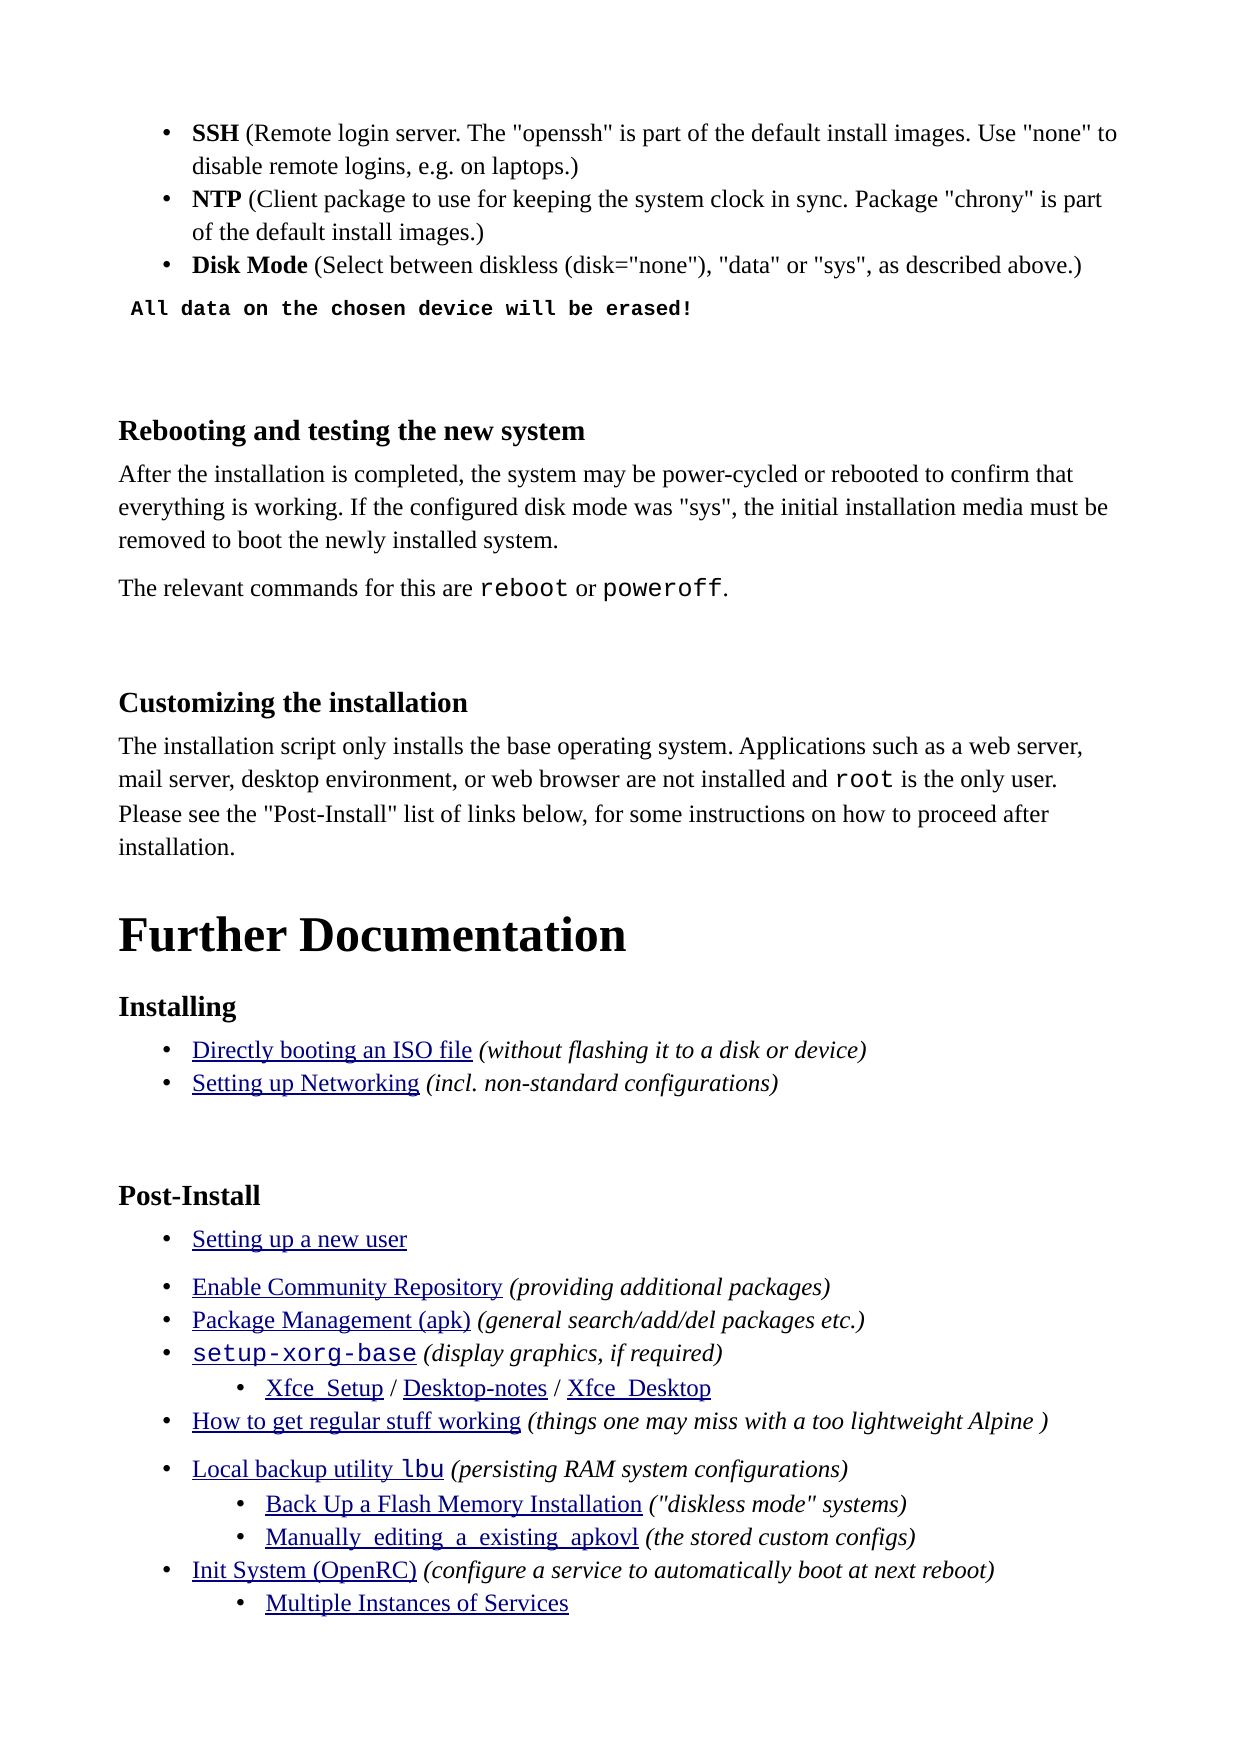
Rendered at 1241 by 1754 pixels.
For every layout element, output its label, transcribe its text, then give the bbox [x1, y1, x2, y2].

list Setting up a new user [162, 1224, 1122, 1253]
list Back Up a Flash Memory Installation ("diskless mode" systems) [236, 1489, 1122, 1518]
list Directly booting an ISO file (without flashing it to a disk or device) [162, 1035, 1122, 1064]
subtitle Installing [118, 989, 1122, 1023]
list NTP (Client package to use for keeping the system clock in sync. Package "chrony" is part of the default install images.) [162, 184, 1122, 246]
text After the installation is completed, the system may be power-cycled or rebooted to confirm that everything is working. If the configured disk mode was "sys", the initial installation media must be removed to boot the newly installed system. [118, 459, 1122, 554]
list Local backup utility lbu (persisting RAM system configurations) [162, 1454, 1122, 1485]
text The relevant commands for this are reboot or poweroff. [118, 573, 1122, 604]
list Enable Community Repository (providing additional packages) [162, 1272, 1122, 1301]
list Setting up Networking (incl. non-standard configurations) [162, 1068, 1122, 1097]
list Xfce_Setup / Desktop-notes / Xfce_Desktop [236, 1373, 1122, 1402]
subtitle Rebooting and testing the new system [118, 413, 1122, 447]
list setup-xorg-base (display graphics, if required) [162, 1338, 1122, 1369]
text All data on the chosen device will be erased! [118, 298, 1122, 321]
subtitle Post-Install [118, 1178, 1122, 1212]
list Manually_editing_a_existing_apkovl (the stored custom configs) [236, 1522, 1122, 1551]
subtitle Further Documentation [118, 905, 1122, 962]
list Multiple Instances of Services [236, 1588, 1122, 1617]
subtitle Customizing the installation [118, 685, 1122, 718]
list Init System (OpenRC) (configure a service to automatically boot at next reboot) [162, 1555, 1122, 1584]
list Package Management (apk) (general search/add/del packages etc.) [162, 1305, 1122, 1334]
list How to get regular stuff working (things one may miss with a too lightweight Alpine ) [162, 1406, 1122, 1435]
list Disk Mode (Select between diskless (disk="none"), "data" or "sys", as described above.) [162, 250, 1122, 279]
text The installation script only installs the base operating system. Applications such as a web server, mail server, desktop environment, or web browser are not installed and root is the only user. Please see the "Post-Install" list of links below, for some instructions on how to proceed after installation. [118, 731, 1122, 861]
list SSH (Remote login server. The "openssh" is part of the default install images. Use "none" to disable remote logins, e.g. on laptops.) [162, 118, 1122, 180]
